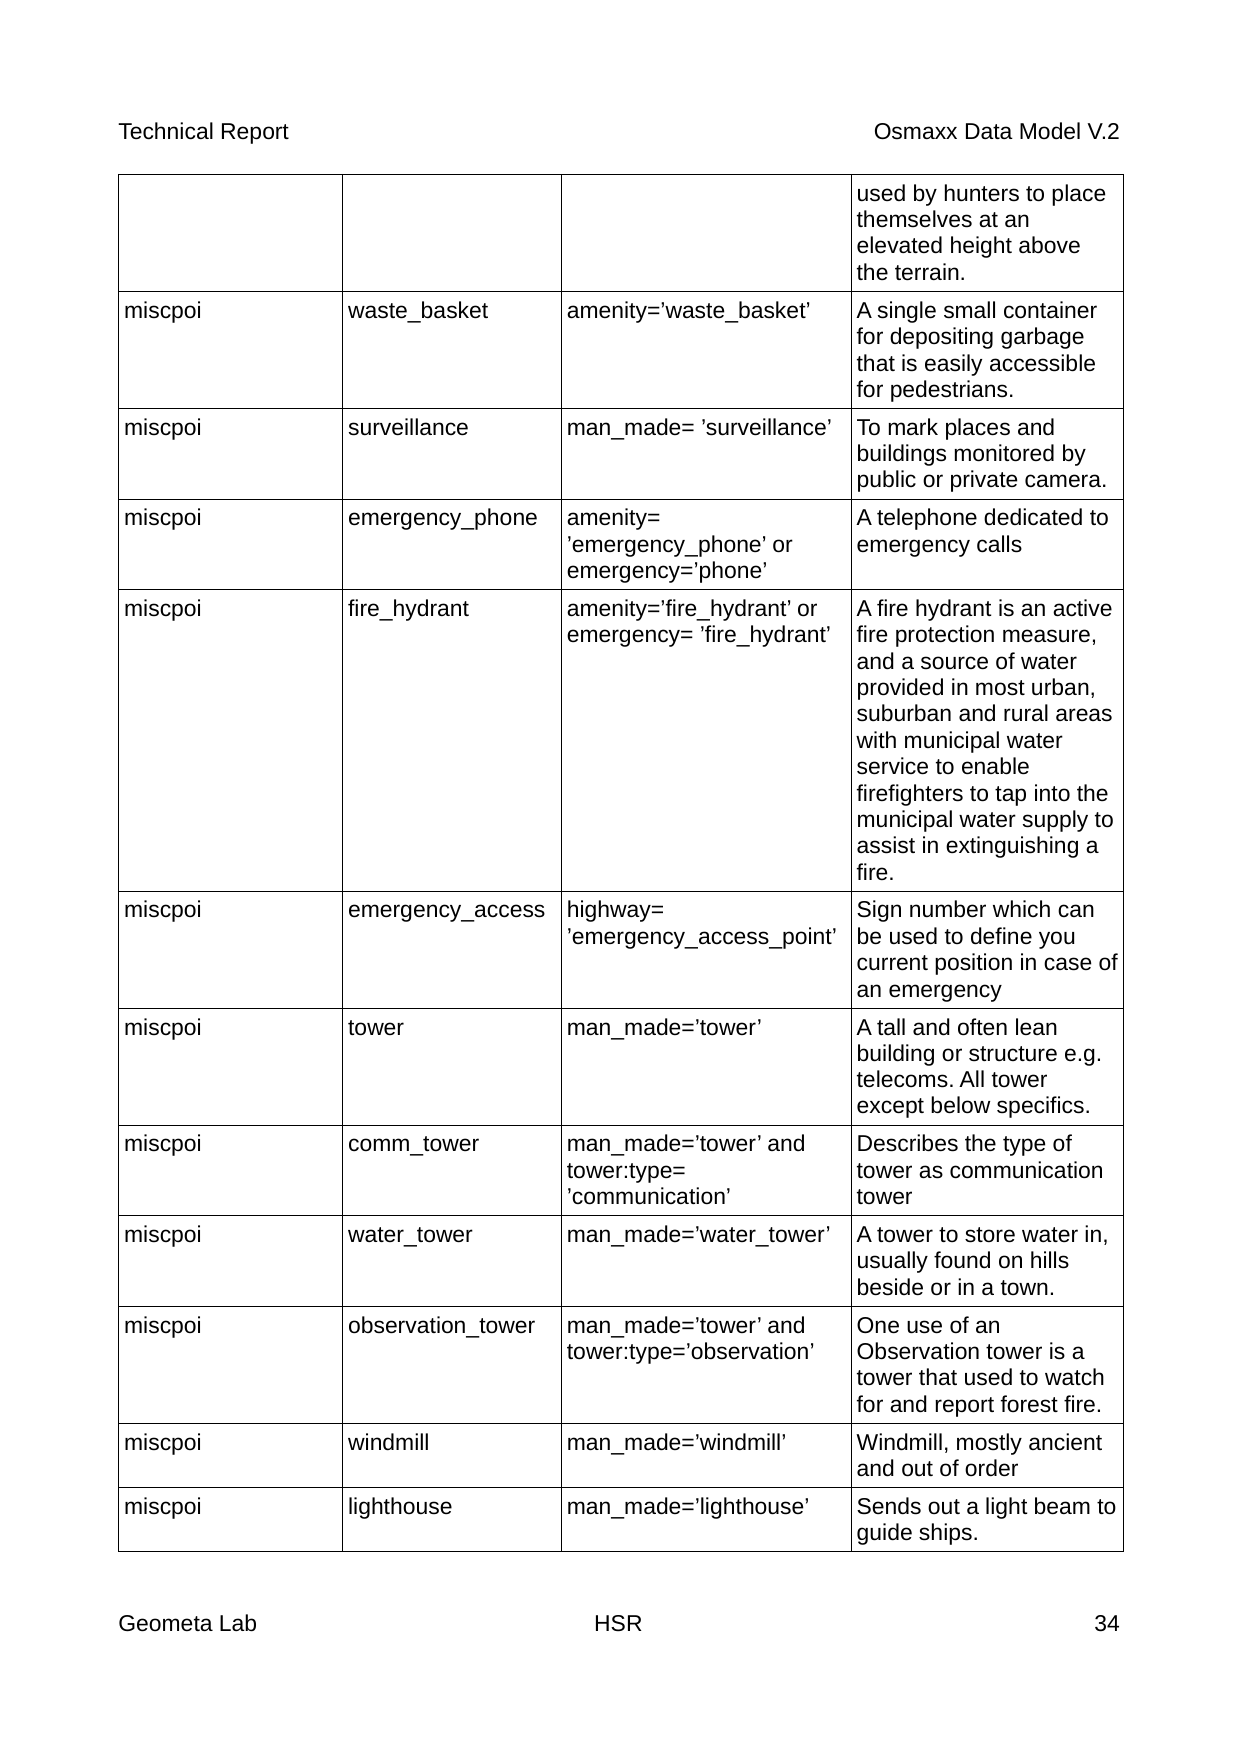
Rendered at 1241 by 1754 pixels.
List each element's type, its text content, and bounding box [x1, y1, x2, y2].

table_cell miscpoi [119, 409, 342, 498]
table_cell man_made=’tower’ [562, 1009, 851, 1124]
table_cell To mark places and buildings monitored by public or private camera. [852, 409, 1123, 498]
table_cell amenity=’fire_hydrant’ or emergency= ’fire_hydrant’ [562, 590, 851, 891]
table_cell man_made=’lighthouse’ [562, 1488, 851, 1551]
table_cell lighthouse [343, 1488, 561, 1551]
table_cell highway= ’emergency_access_point’ [562, 892, 851, 1008]
table_cell emergency_access [343, 892, 561, 1008]
table_cell tower [343, 1009, 561, 1124]
table_cell miscpoi [119, 1216, 342, 1306]
table_cell man_made=’tower’ and tower:type=’observation’ [562, 1307, 851, 1423]
table_cell miscpoi [119, 1488, 342, 1551]
table_cell windmill [343, 1424, 561, 1487]
table_cell Windmill, mostly ancient and out of order [852, 1424, 1123, 1487]
table_cell [119, 175, 342, 291]
table_cell amenity=’waste_basket’ [562, 292, 851, 408]
table_cell One use of an Observation tower is a tower that used to watch for and report forest fire. [852, 1307, 1123, 1423]
table_cell man_made=’water_tower’ [562, 1216, 851, 1306]
table_cell Sends out a light beam to guide ships. [852, 1488, 1123, 1551]
table_cell [562, 175, 851, 291]
table_cell emergency_phone [343, 500, 561, 589]
table_cell used by hunters to place themselves at an elevated height above the terrain. [852, 175, 1123, 291]
table_cell Describes the type of tower as communication tower [852, 1126, 1123, 1215]
table_cell Sign number which can be used to define you current position in case of an emergency [852, 892, 1123, 1008]
table_cell miscpoi [119, 590, 342, 891]
table_cell A tall and often lean building or structure e.g. telecoms. All tower except below specifics. [852, 1009, 1123, 1124]
table_cell miscpoi [119, 892, 342, 1008]
table_cell miscpoi [119, 1126, 342, 1215]
table_cell miscpoi [119, 1424, 342, 1487]
table_cell comm_tower [343, 1126, 561, 1215]
table_cell miscpoi [119, 1009, 342, 1124]
table_cell A single small container for depositing garbage that is easily accessible for pedestrians. [852, 292, 1123, 408]
table_cell man_made= ’surveillance’ [562, 409, 851, 498]
table_cell A fire hydrant is an active fire protection measure, and a source of water provided in most urban, suburban and rural areas with municipal water service to enable firefighters to tap into the municipal water supply to assist in extinguishing a fire. [852, 590, 1123, 891]
table_cell water_tower [343, 1216, 561, 1306]
table_cell miscpoi [119, 500, 342, 589]
table_cell waste_basket [343, 292, 561, 408]
table_cell A telephone dedicated to emergency calls [852, 500, 1123, 589]
table_cell observation_tower [343, 1307, 561, 1423]
table_cell amenity= ’emergency_phone’ or emergency=’phone’ [562, 500, 851, 589]
table_cell [343, 175, 561, 291]
table_cell fire_hydrant [343, 590, 561, 891]
table_cell man_made=’windmill’ [562, 1424, 851, 1487]
table_cell A tower to store water in, usually found on hills beside or in a town. [852, 1216, 1123, 1306]
table_cell miscpoi [119, 292, 342, 408]
table_cell miscpoi [119, 1307, 342, 1423]
table_cell surveillance [343, 409, 561, 498]
table_cell man_made=’tower’ and tower:type= ’communication’ [562, 1126, 851, 1215]
